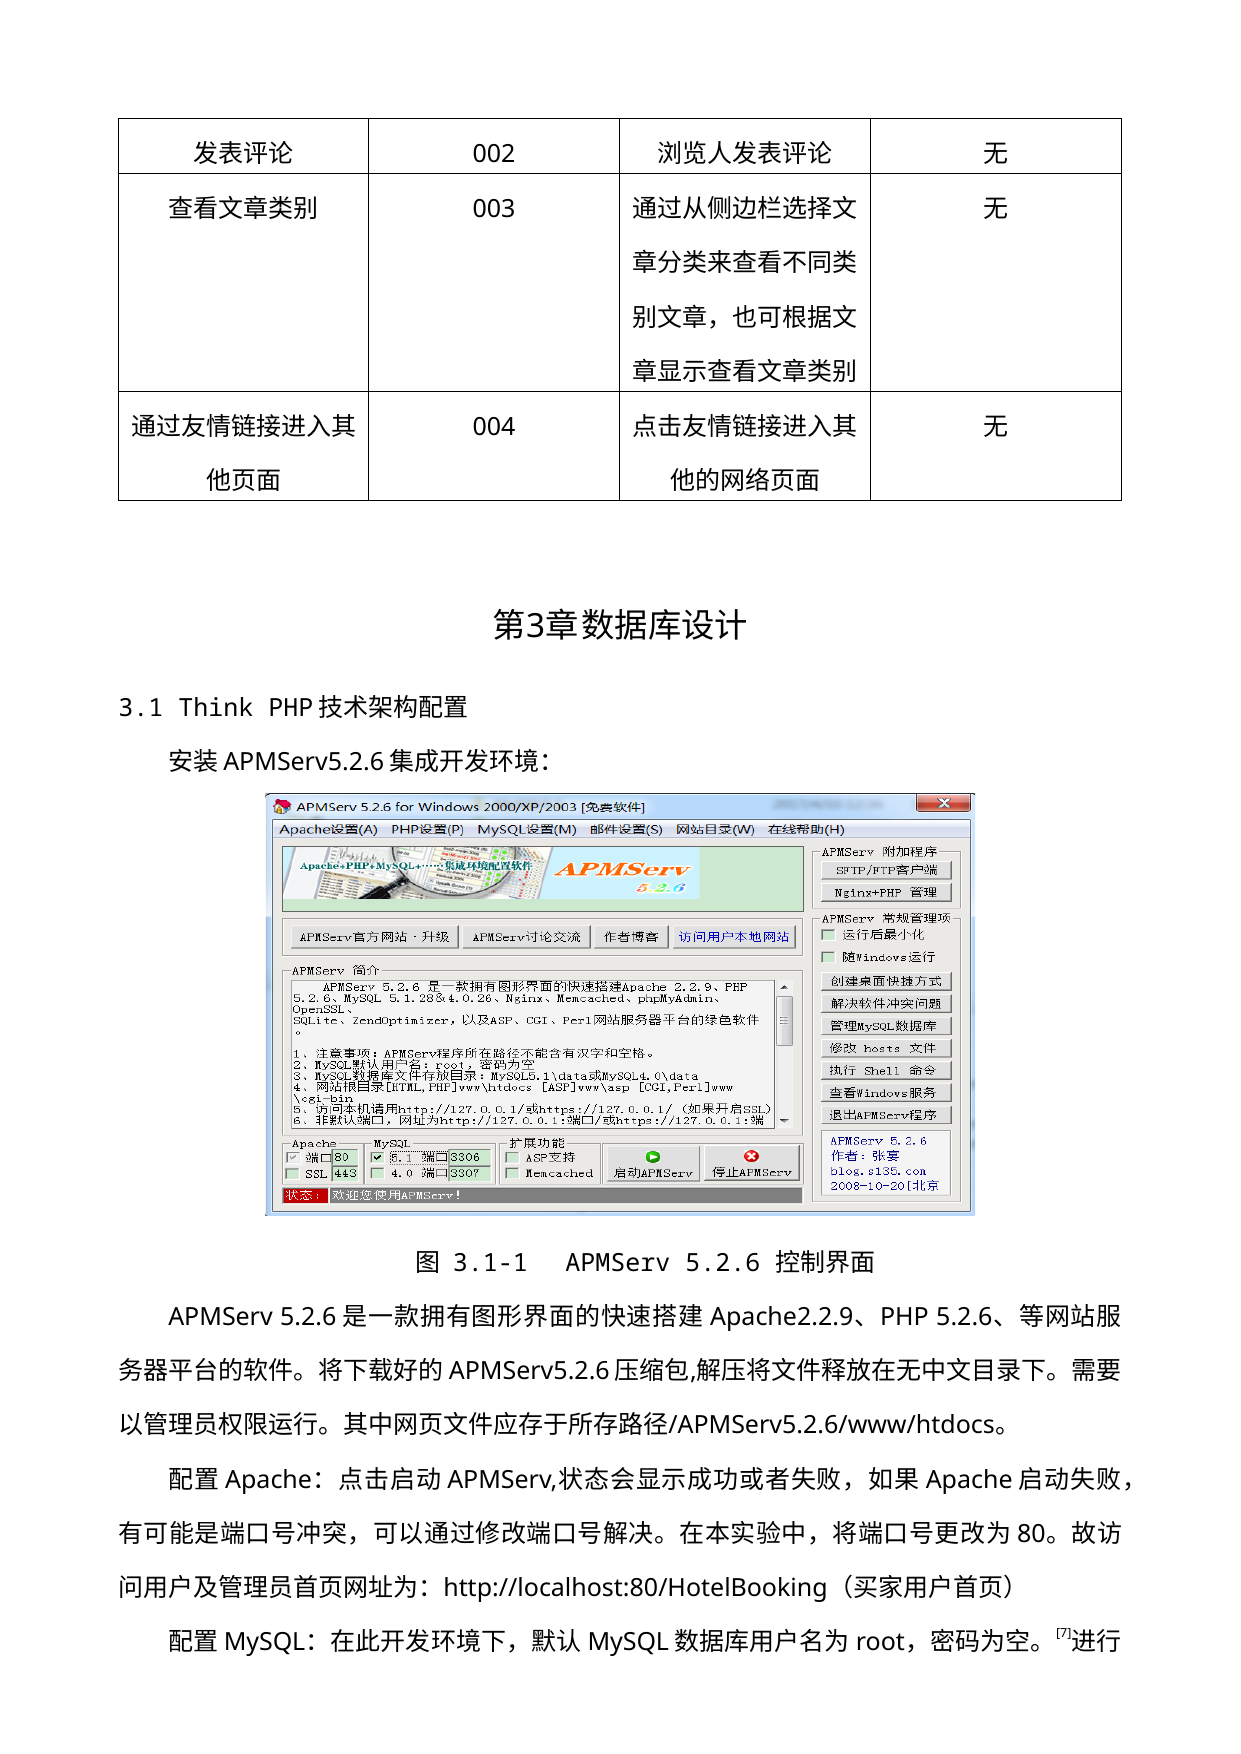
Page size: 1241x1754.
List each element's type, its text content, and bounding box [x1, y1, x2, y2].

table_cell 通过友情链接进入其他页面 [119, 392, 368, 500]
text 配置MySQL：在此开发环境下，默认MySQL数据库用户名为root，密码为空。[7]进行数据库管理点击管理MySQL数据库 [118, 1607, 1122, 1661]
table_cell 002 [369, 119, 619, 173]
table_cell 003 [369, 174, 619, 391]
table_cell 发表评论 [119, 119, 368, 173]
table_cell 点击友情链接进入其他的网络页面 [620, 392, 870, 500]
text APMServ 5.2.6是一款拥有图形界面的快速搭建Apache2.2.9、PHP 5.2.6、等网站服务器平台的软件。将下载好的APMServ5.2.6压缩包,解压将文件释放在无中文目录下。需要以管理员权限运行。其中网页文件应存于所存路径/APMServ5.2.6/www/htdocs。 [118, 1282, 1122, 1445]
text 图 3.1-1 APMServ 5.2.6 控制界面 [118, 1228, 1122, 1282]
text 3.1 Think PHP技术架构配置 [118, 673, 1122, 727]
table_cell 无 [871, 392, 1121, 500]
table_cell 004 [369, 392, 619, 500]
table_cell 无 [871, 174, 1121, 391]
subtitle 数据库设计 [118, 599, 1122, 647]
text 配置Apache：点击启动APMServ,状态会显示成功或者失败，如果Apache启动失败，有可能是端口号冲突，可以通过修改端口号解决。在本实验中，将端口号更改为80。故访问用户及管理员首页网址为：http://localhost:80/HotelBooking（买家用户首页） [118, 1445, 1122, 1607]
table_cell 查看文章类别 [119, 174, 368, 391]
text 安装APMServ5.2.6集成开发环境： [118, 727, 1122, 781]
table_cell 无 [871, 119, 1121, 173]
table_cell 通过从侧边栏选择文章分类来查看不同类别文章，也可根据文章显示查看文章类别 [620, 174, 870, 391]
table_cell 浏览人发表评论 [620, 119, 870, 173]
